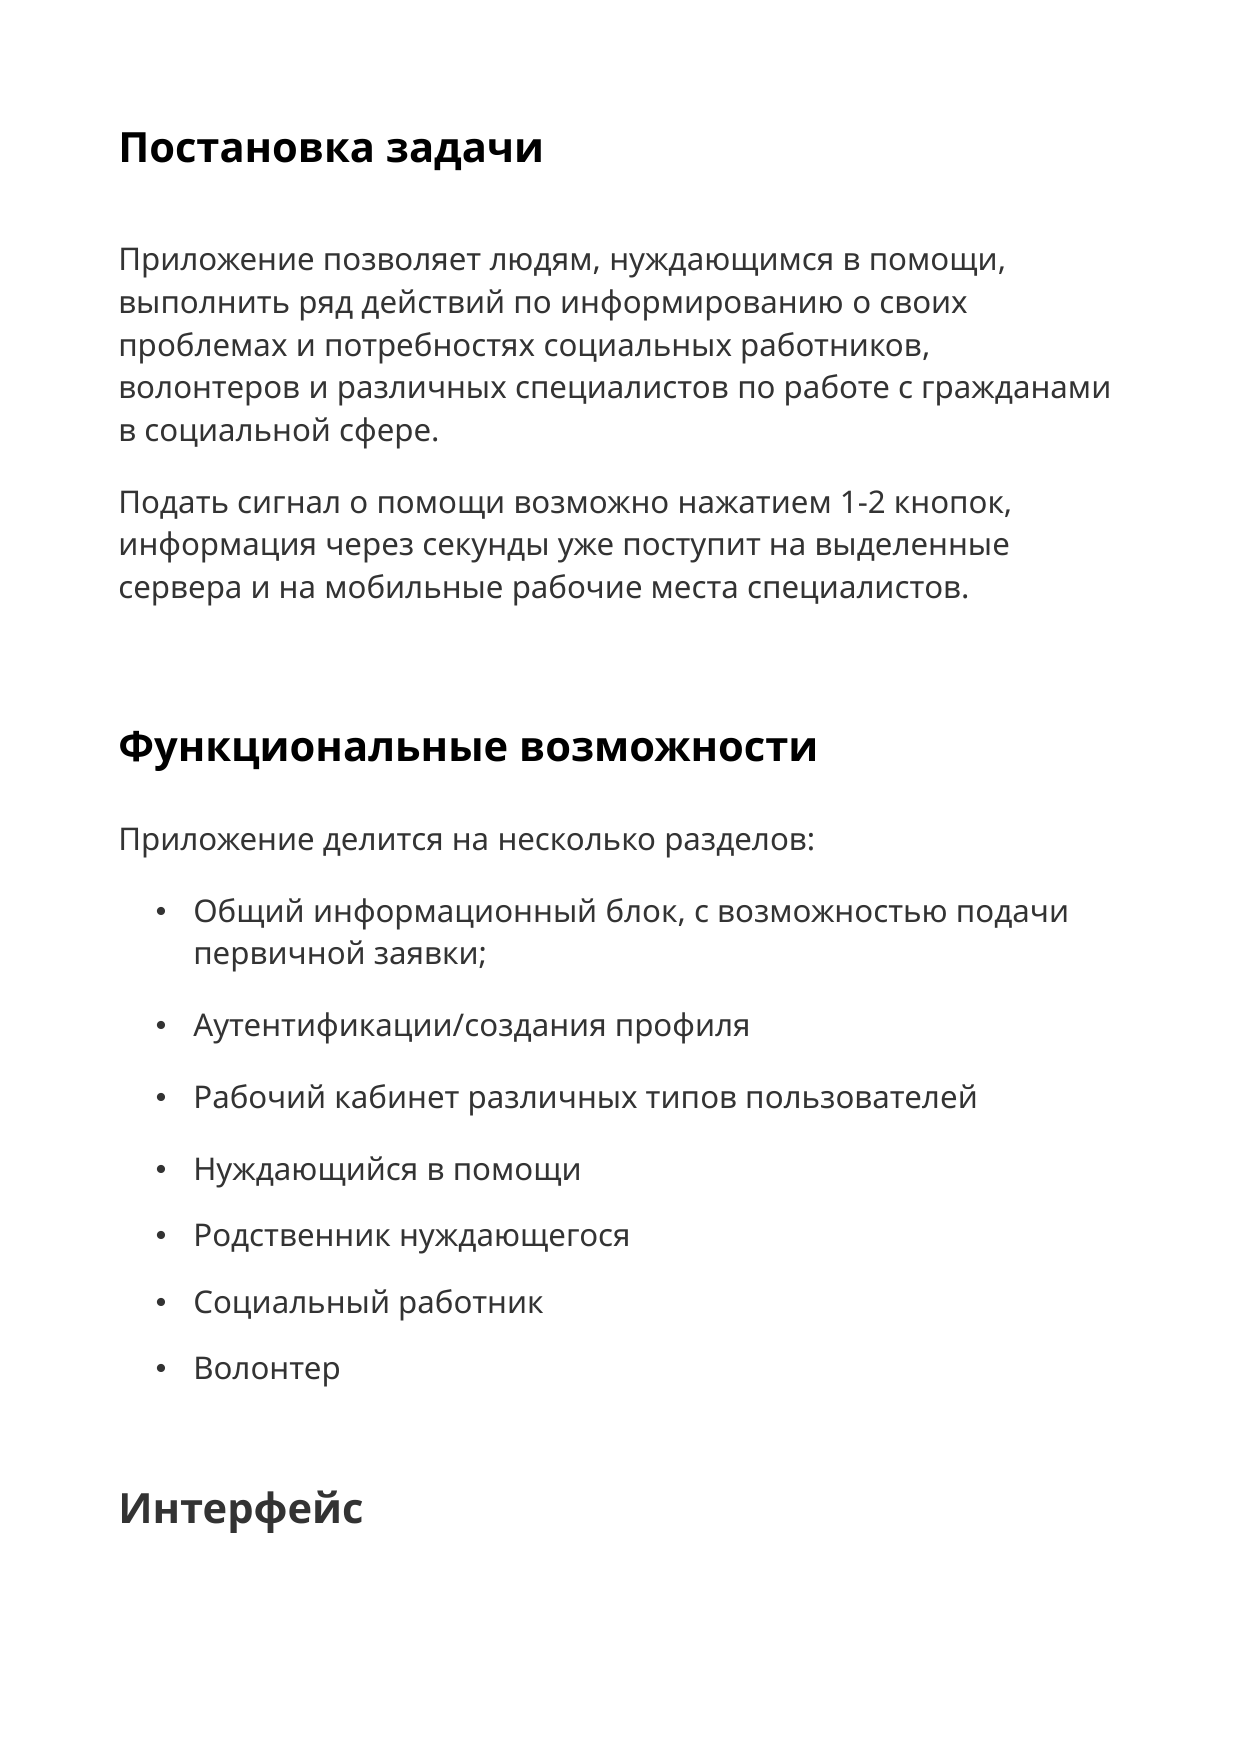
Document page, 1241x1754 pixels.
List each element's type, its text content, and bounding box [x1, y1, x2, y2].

list Волонтер [156, 1346, 1122, 1388]
list Общий информационный блок, с возможностью подачи первичной заявки; [156, 889, 1122, 974]
list Нуждающийся в помощи [156, 1147, 1122, 1190]
text Функциональные возможности [118, 717, 1122, 774]
text Постановка задачи [118, 118, 1122, 175]
list Рабочий кабинет различных типов пользователей [156, 1075, 1122, 1118]
list Родственник нуждающегося [156, 1213, 1122, 1256]
text Приложение делится на несколько разделов: [118, 817, 1122, 859]
list Социальный работник [156, 1280, 1122, 1322]
text Интерфейс [118, 1478, 1122, 1535]
list Аутентификации/создания профиля [156, 1003, 1122, 1046]
text Приложение позволяет людям, нуждающимся в помощи, выполнить ряд действий по информированию о своих проблемах и потребностях социальных работников, волонтеров и различных специалистов по работе с гражданами в социальной сфере. [118, 237, 1122, 450]
text Подать сигнал о помощи возможно нажатием 1-2 кнопок, информация через секунды уже поступит на выделенные сервера и на мобильные рабочие места специалистов. [118, 480, 1122, 607]
